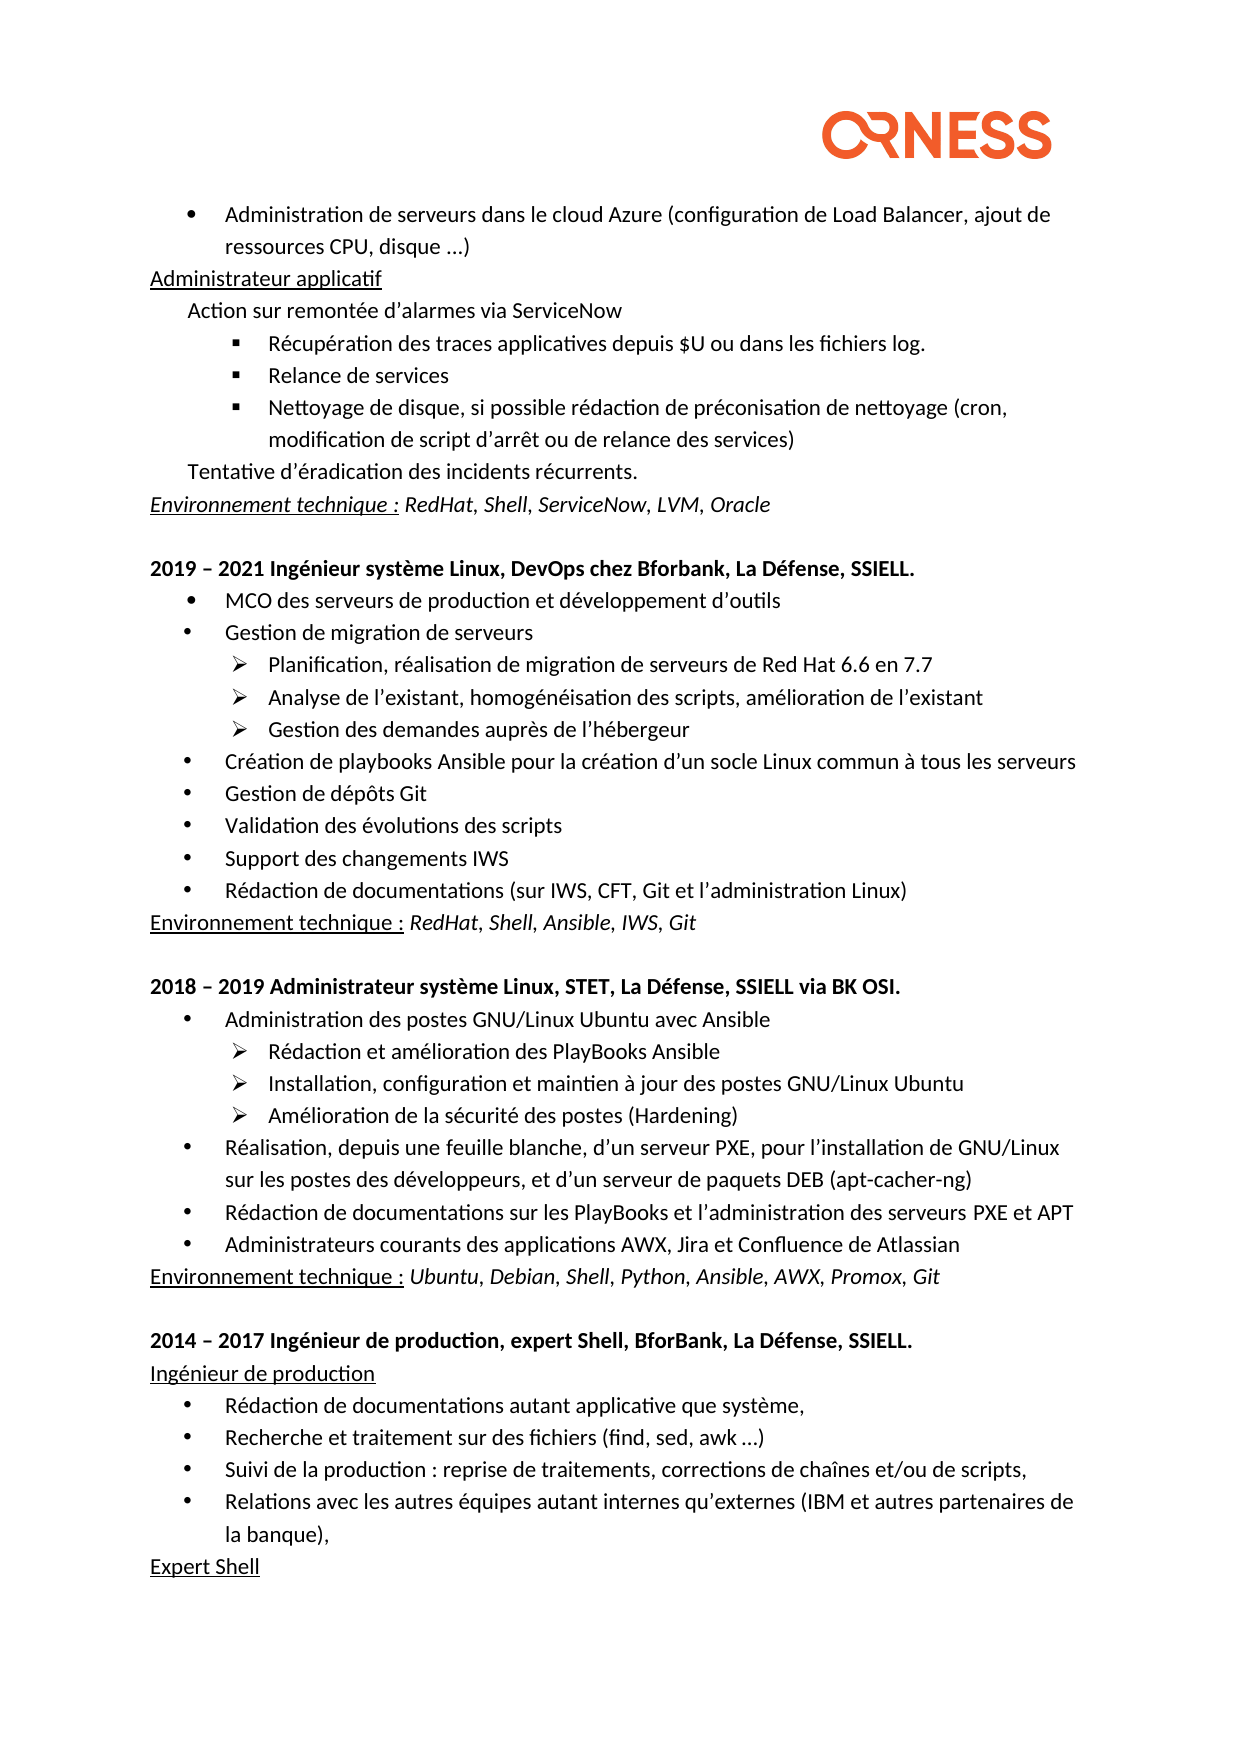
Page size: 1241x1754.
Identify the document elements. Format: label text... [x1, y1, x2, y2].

list Création de playbooks Ansible pour la création d’un socle Linux commun à tous les serveurs [187, 747, 1090, 775]
list Administrateur applicatif [150, 264, 1090, 292]
text Expert Shell [150, 1552, 1090, 1580]
list Nettoyage de disque, si possible rédaction de préconisation de nettoyage (cron, modification de script d’arrêt ou de relance des services) [231, 393, 1090, 453]
list Administration de serveurs dans le cloud Azure (configuration de Load Balancer, ajout de ressources CPU, disque ...) [187, 200, 1090, 260]
list Relance de services [231, 361, 1090, 389]
list Tentative d’éradication des incidents récurrents. [187, 457, 1090, 486]
text Environnement technique : Ubuntu, Debian, Shell, Python, Ansible, AWX, Promox, Git [150, 1262, 1090, 1290]
list Administration des postes GNU/Linux Ubuntu avec Ansible [187, 1005, 1090, 1033]
list Rédaction de documentations autant applicative que système, [187, 1391, 1090, 1419]
list Recherche et traitement sur des fichiers (find, sed, awk …) [187, 1423, 1090, 1451]
list MCO des serveurs de production et développement d’outils [187, 586, 1090, 614]
list Gestion de migration de serveurs [187, 618, 1090, 646]
list Rédaction de documentations sur les PlayBooks et l’administration des serveurs PXE et APT [187, 1198, 1090, 1226]
list Récupération des traces applicatives depuis $U ou dans les fichiers log. [231, 329, 1090, 357]
list Rédaction de documentations (sur IWS, CFT, Git et l’administration Linux) [187, 876, 1090, 904]
text 2014 – 2017 Ingénieur de production, expert Shell, BforBank, La Défense, SSIELL. [150, 1327, 1090, 1354]
picture [783, 75, 1091, 200]
list Relations avec les autres équipes autant internes qu’externes (IBM et autres partenaires de la banque), [187, 1487, 1090, 1548]
list Amélioration de la sécurité des postes (Hardening) [231, 1101, 1090, 1129]
text Environnement technique : RedHat, Shell, ServiceNow, LVM, Oracle [150, 490, 1090, 518]
text Ingénieur de production [150, 1359, 1090, 1387]
list Analyse de l’existant, homogénéisation des scripts, amélioration de l’existant [231, 683, 1090, 711]
list Réalisation, depuis une feuille blanche, d’un serveur PXE, pour l’installation de GNU/Linux sur les postes des développeurs, et d’un serveur de paquets DEB (apt-cacher-ng) [187, 1133, 1090, 1194]
list Planification, réalisation de migration de serveurs de Red Hat 6.6 en 7.7 [231, 651, 1090, 679]
text 2019 – 2021 Ingénieur système Linux, DevOps chez Bforbank, La Défense, SSIELL. [150, 554, 1090, 582]
list Support des changements IWS [187, 844, 1090, 872]
list Gestion des demandes auprès de l’hébergeur [231, 715, 1090, 743]
list Rédaction et amélioration des PlayBooks Ansible [231, 1037, 1090, 1065]
list Action sur remontée d’alarmes via ServiceNow [187, 297, 1090, 324]
list Suivi de la production : reprise de traitements, corrections de chaînes et/ou de scripts, [187, 1455, 1090, 1483]
text Environnement technique : RedHat, Shell, Ansible, IWS, Git [150, 908, 1090, 936]
list Gestion de dépôts Git [187, 779, 1090, 807]
list Validation des évolutions des scripts [187, 812, 1090, 839]
list Installation, configuration et maintien à jour des postes GNU/Linux Ubuntu [231, 1069, 1090, 1097]
text 2018 – 2019 Administrateur système Linux, STET, La Défense, SSIELL via BK OSI. [150, 972, 1090, 1001]
list Administrateurs courants des applications AWX, Jira et Confluence de Atlassian [187, 1230, 1090, 1258]
